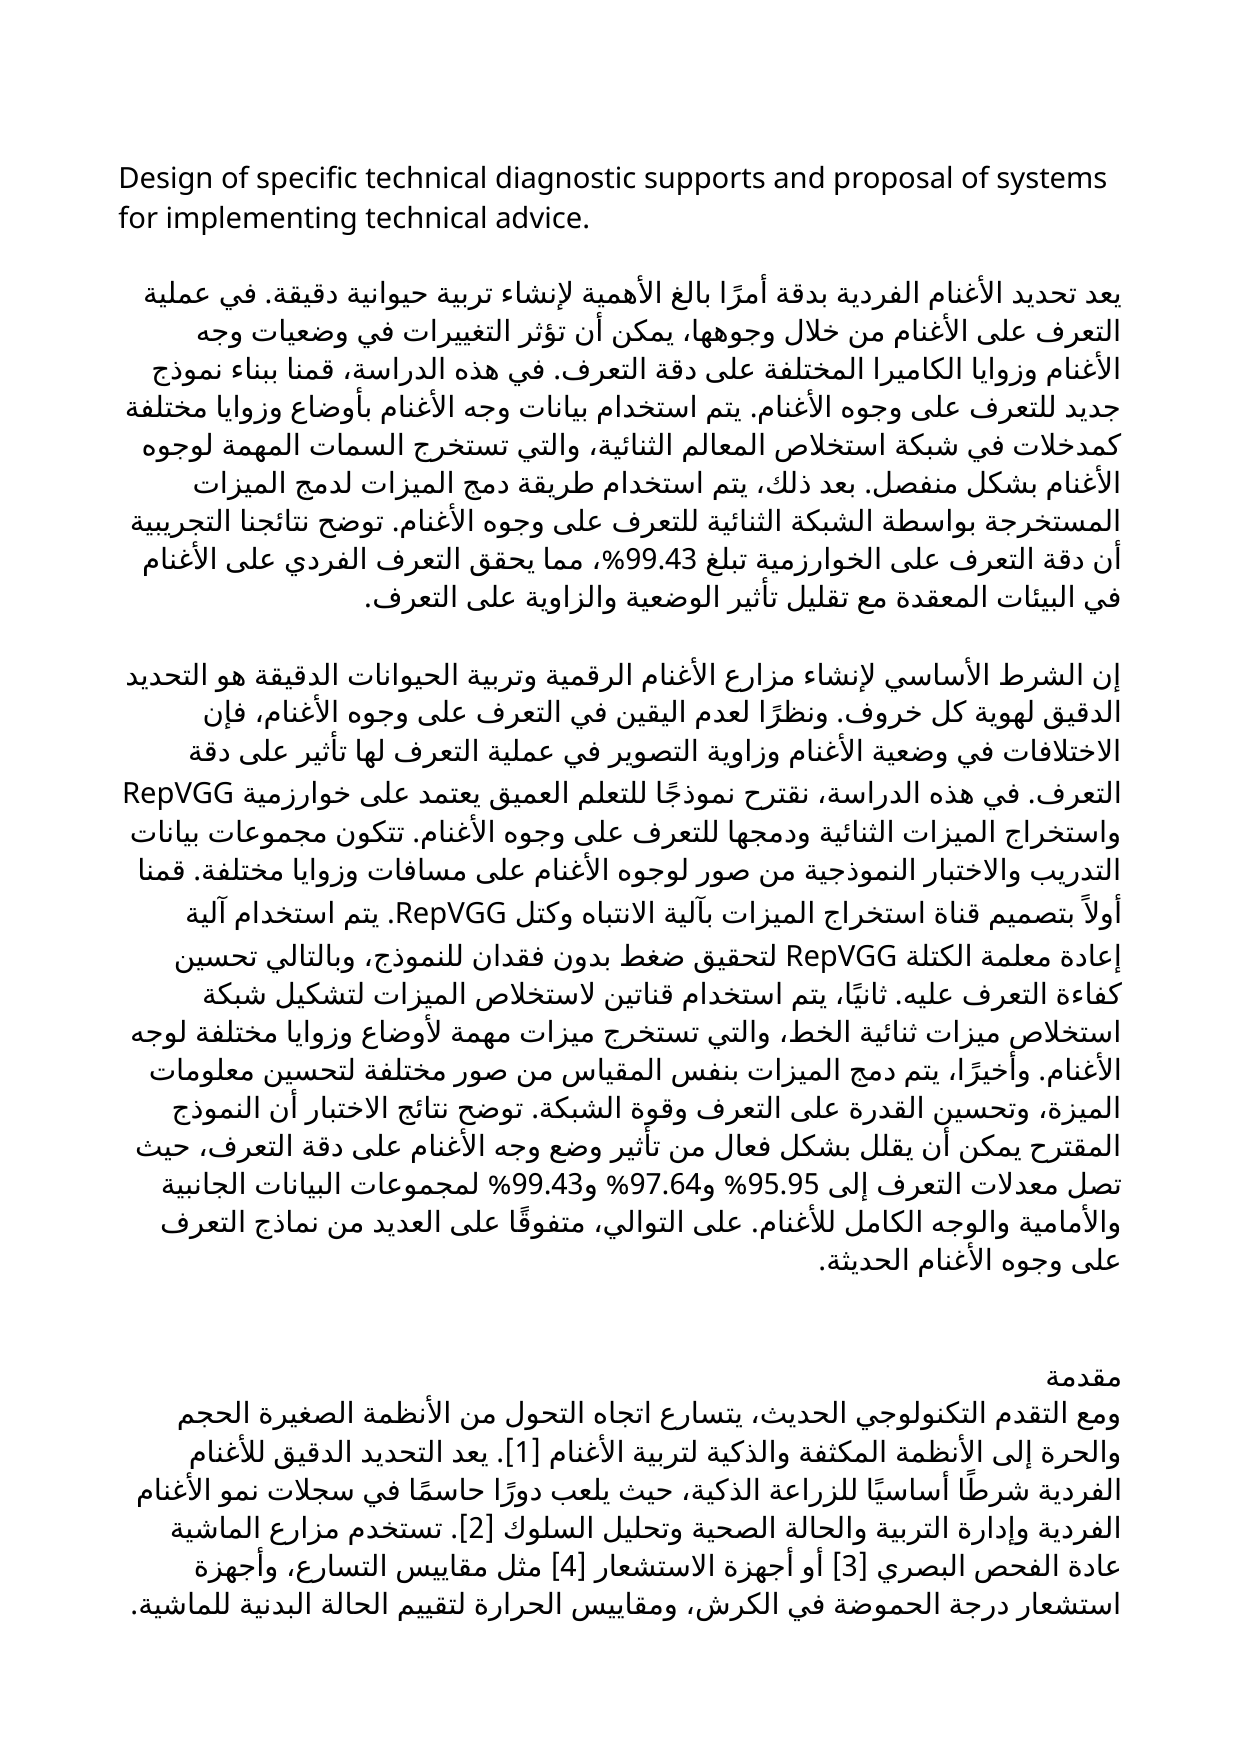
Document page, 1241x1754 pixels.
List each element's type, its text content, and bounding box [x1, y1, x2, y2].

text ومع التقدم التكنولوجي الحديث، يتسارع اتجاه التحول من الأنظمة الصغيرة الحجم والحرة إلى الأنظمة المكثفة والذكية لتربية الأغنام [1]. يعد التحديد الدقيق للأغنام الفردية شرطًا أساسيًا للزراعة الذكية، حيث يلعب دورًا حاسمًا في سجلات نمو الأغنام الفردية وإدارة التربية والحالة الصحية وتحليل السلوك [2]. تستخدم مزارع الماشية عادة الفحص البصري [3] أو أجهزة الاستشعار [4] مثل مقاييس التسارع، وأجهزة استشعار درجة الحموضة في الكرش، ومقاييس الحرارة لتقييم الحالة البدنية للماشية. عند العثور على ماشية مريضة، يجب أن يتم التعرف عليها من قبل المربي من مسافة قريبة وتسجيلها للعلاج والتعامل معها لاحقًا. وهذه طريقة غير فعالة لتحديد الهوية، مما يعرض المربي أيضًا لخطر الإصابة بالأمراض الحيوانية المنشأ [5]. [118, 1398, 1122, 1626]
text يعد تحديد الأغنام الفردية بدقة أمرًا بالغ الأهمية لإنشاء تربية حيوانية دقيقة. في عملية التعرف على الأغنام من خلال وجوهها، يمكن أن تؤثر التغييرات في وضعيات وجه الأغنام وزوايا الكاميرا المختلفة على دقة التعرف. في هذه الدراسة، قمنا ببناء نموذج جديد للتعرف على وجوه الأغنام. يتم استخدام بيانات وجه الأغنام بأوضاع وزوايا مختلفة كمدخلات في شبكة استخلاص المعالم الثنائية، والتي تستخرج السمات المهمة لوجوه الأغنام بشكل منفصل. بعد ذلك، يتم استخدام طريقة دمج الميزات لدمج الميزات المستخرجة بواسطة الشبكة الثنائية للتعرف على وجوه الأغنام. توضح نتائجنا التجريبية أن دقة التعرف على الخوارزمية تبلغ 99.43%، مما يحقق التعرف الفردي على الأغنام في البيئات المعقدة مع تقليل تأثير الوضعية والزاوية على التعرف. [118, 277, 1122, 619]
text مقدمة [118, 1322, 1122, 1398]
text Design of specific technical diagnostic supports and proposal of systems for implementing technical advice. [118, 158, 1122, 237]
text إن الشرط الأساسي لإنشاء مزارع الأغنام الرقمية وتربية الحيوانات الدقيقة هو التحديد الدقيق لهوية كل خروف. ونظرًا لعدم اليقين في التعرف على وجوه الأغنام، فإن الاختلافات في وضعية الأغنام وزاوية التصوير في عملية التعرف لها تأثير على دقة التعرف. في هذه الدراسة، نقترح نموذجًا للتعلم العميق يعتمد على خوارزمية RepVGG واستخراج الميزات الثنائية ودمجها للتعرف على وجوه الأغنام. تتكون مجموعات بيانات التدريب والاختبار النموذجية من صور لوجوه الأغنام على مسافات وزوايا مختلفة. قمنا أولاً بتصميم قناة استخراج الميزات بآلية الانتباه وكتل RepVGG. يتم استخدام آلية إعادة معلمة الكتلة RepVGG لتحقيق ضغط بدون فقدان للنموذج، وبالتالي تحسين كفاءة التعرف عليه. ثانيًا، يتم استخدام قناتين لاستخلاص الميزات لتشكيل شبكة استخلاص ميزات ثنائية الخط، والتي تستخرج ميزات مهمة لأوضاع وزوايا مختلفة لوجه الأغنام. وأخيرًا، يتم دمج الميزات بنفس المقياس من صور مختلفة لتحسين معلومات الميزة، وتحسين القدرة على التعرف وقوة الشبكة. توضح نتائج الاختبار أن النموذج المقترح يمكن أن يقلل بشكل فعال من تأثير وضع وجه الأغنام على دقة التعرف، حيث تصل معدلات التعرف إلى 95.95% و97.64% و99.43% لمجموعات البيانات الجانبية والأمامية والوجه الكامل للأغنام. على التوالي، متفوقًا على العديد من نماذج التعرف على وجوه الأغنام الحديثة. [118, 659, 1122, 1282]
